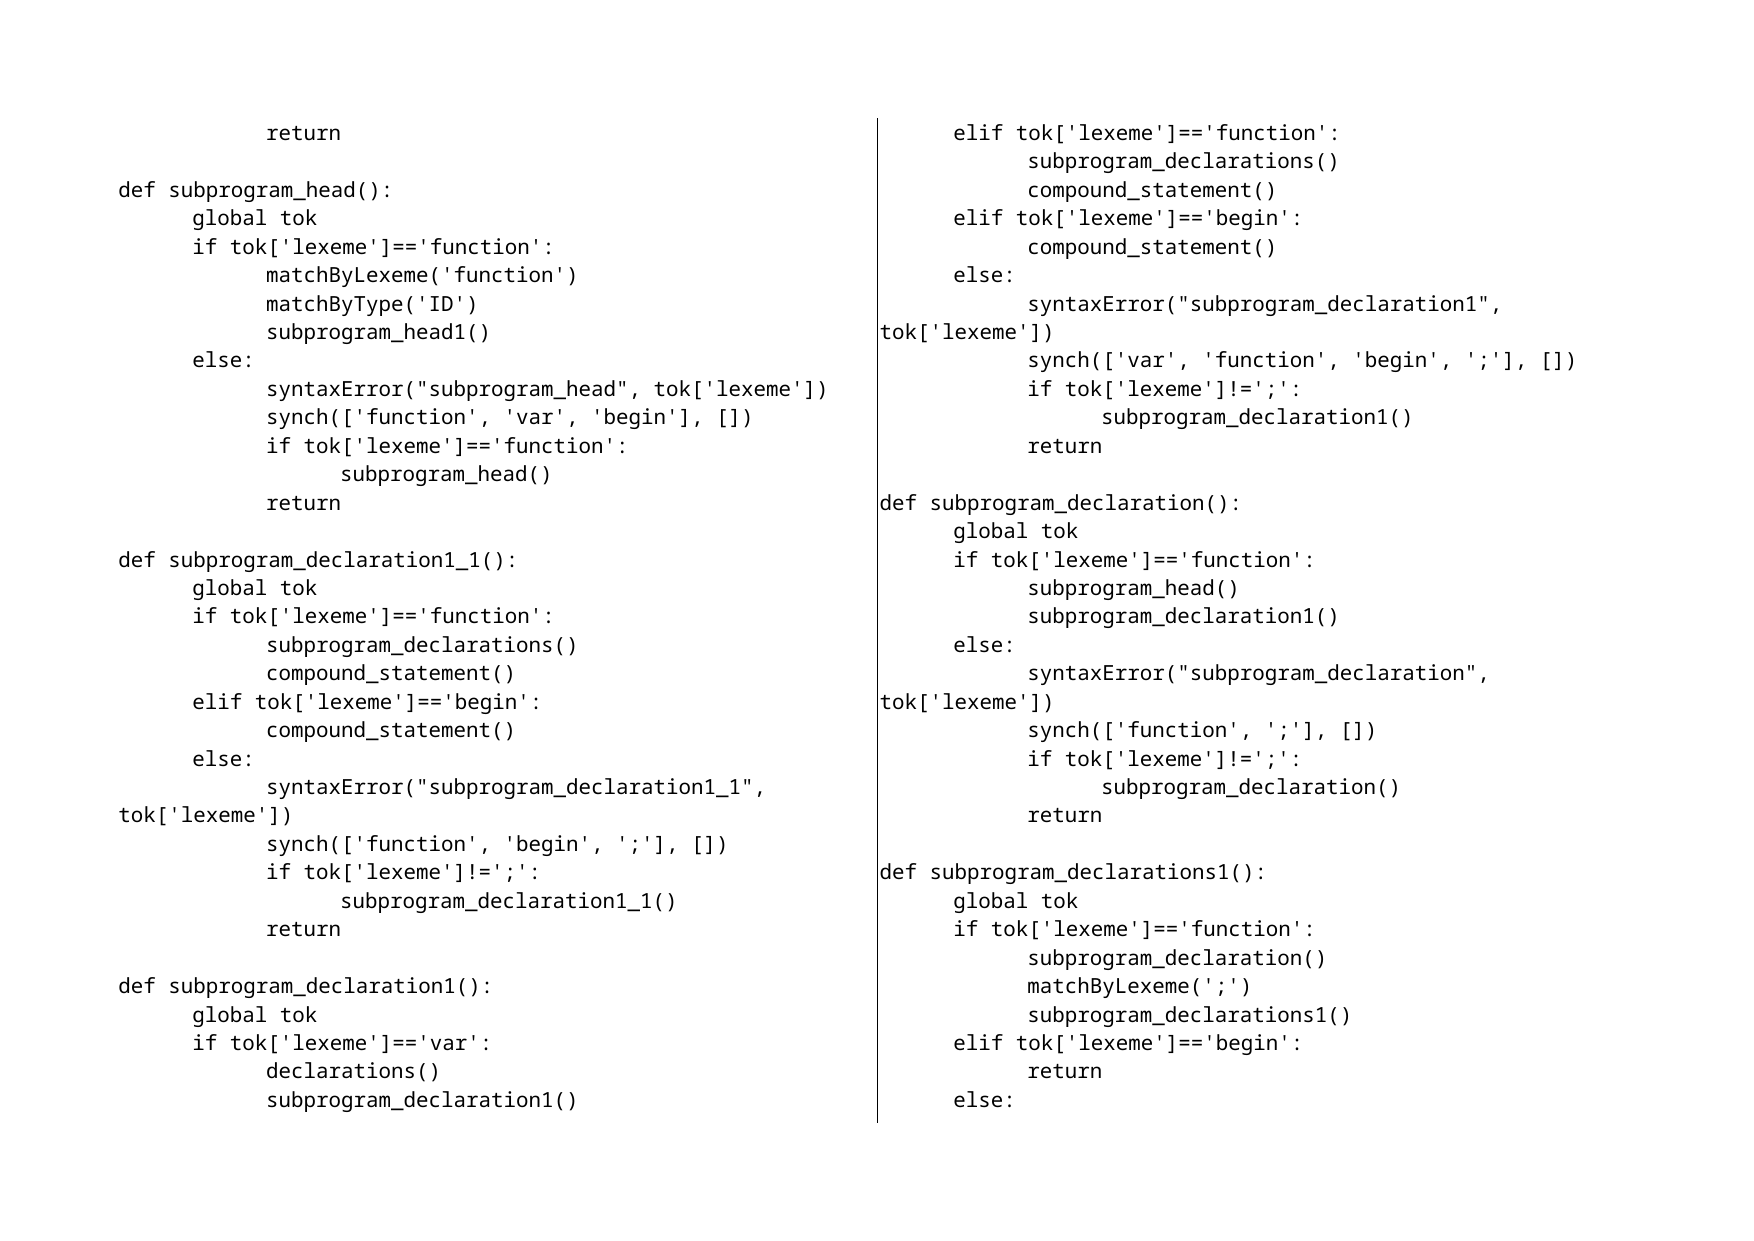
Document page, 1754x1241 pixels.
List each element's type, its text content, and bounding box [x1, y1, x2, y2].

text return [118, 118, 875, 147]
text compound_statement() [118, 658, 875, 687]
text global tok [118, 573, 875, 602]
text syntaxError("subprogram_declaration", tok['lexeme']) [879, 658, 1636, 715]
text if tok['lexeme']=='function': [118, 602, 875, 630]
text elif tok['lexeme']=='begin': [879, 203, 1636, 232]
text global tok [879, 516, 1636, 545]
text subprogram_head() [118, 459, 875, 488]
text else: [879, 260, 1636, 289]
text if tok['lexeme']=='function': [118, 232, 875, 260]
text else: [118, 346, 875, 374]
text subprogram_declarations() [879, 147, 1636, 175]
text elif tok['lexeme']=='begin': [879, 1028, 1636, 1057]
text if tok['lexeme']=='function': [879, 914, 1636, 943]
text matchByType('ID') [118, 289, 875, 317]
text syntaxError("subprogram_declaration1_1", tok['lexeme']) [118, 772, 875, 829]
text matchByLexeme(';') [879, 971, 1636, 1000]
text global tok [118, 1000, 875, 1028]
text subprogram_declaration1_1() [118, 886, 875, 914]
text subprogram_declaration() [879, 943, 1636, 971]
text subprogram_declarations1() [879, 1000, 1636, 1028]
text global tok [879, 886, 1636, 914]
text declarations() [118, 1057, 875, 1085]
text subprogram_declaration1() [879, 402, 1636, 431]
text else: [879, 630, 1636, 658]
text def subprogram_declarations1(): [879, 857, 1636, 886]
text if tok['lexeme']=='function': [879, 545, 1636, 573]
text def subprogram_declaration(): [879, 488, 1636, 516]
text return [118, 488, 875, 516]
text subprogram_declarations() [118, 630, 875, 658]
text subprogram_declaration1() [879, 602, 1636, 630]
text else: [879, 1085, 1636, 1113]
text subprogram_declaration() [879, 772, 1636, 801]
text if tok['lexeme']=='function': [118, 431, 875, 459]
text elif tok['lexeme']=='function': [879, 118, 1636, 147]
text elif tok['lexeme']=='begin': [118, 687, 875, 715]
text return [879, 431, 1636, 459]
text return [879, 801, 1636, 829]
text def subprogram_declaration1(): [118, 971, 875, 1000]
text else: [118, 744, 875, 772]
text synch(['var', 'function', 'begin', ';'], []) [879, 346, 1636, 374]
text compound_statement() [879, 175, 1636, 203]
text subprogram_head1() [118, 317, 875, 346]
text matchByLexeme('function') [118, 260, 875, 289]
text synch(['function', ';'], []) [879, 715, 1636, 744]
text if tok['lexeme']!=';': [879, 374, 1636, 402]
text def subprogram_declaration1_1(): [118, 545, 875, 573]
text subprogram_head() [879, 573, 1636, 602]
text if tok['lexeme']=='var': [118, 1028, 875, 1057]
text def subprogram_head(): [118, 175, 875, 203]
text if tok['lexeme']!=';': [879, 744, 1636, 772]
text compound_statement() [118, 715, 875, 744]
text synch(['function', 'begin', ';'], []) [118, 829, 875, 857]
text subprogram_declaration1() [118, 1085, 875, 1113]
text return [879, 1057, 1636, 1085]
text syntaxError("subprogram_head", tok['lexeme']) [118, 374, 875, 402]
text syntaxError("subprogram_declaration1", tok['lexeme']) [879, 289, 1636, 346]
text global tok [118, 203, 875, 232]
text compound_statement() [879, 232, 1636, 260]
text synch(['function', 'var', 'begin'], []) [118, 402, 875, 431]
text if tok['lexeme']!=';': [118, 857, 875, 886]
text return [118, 914, 875, 943]
